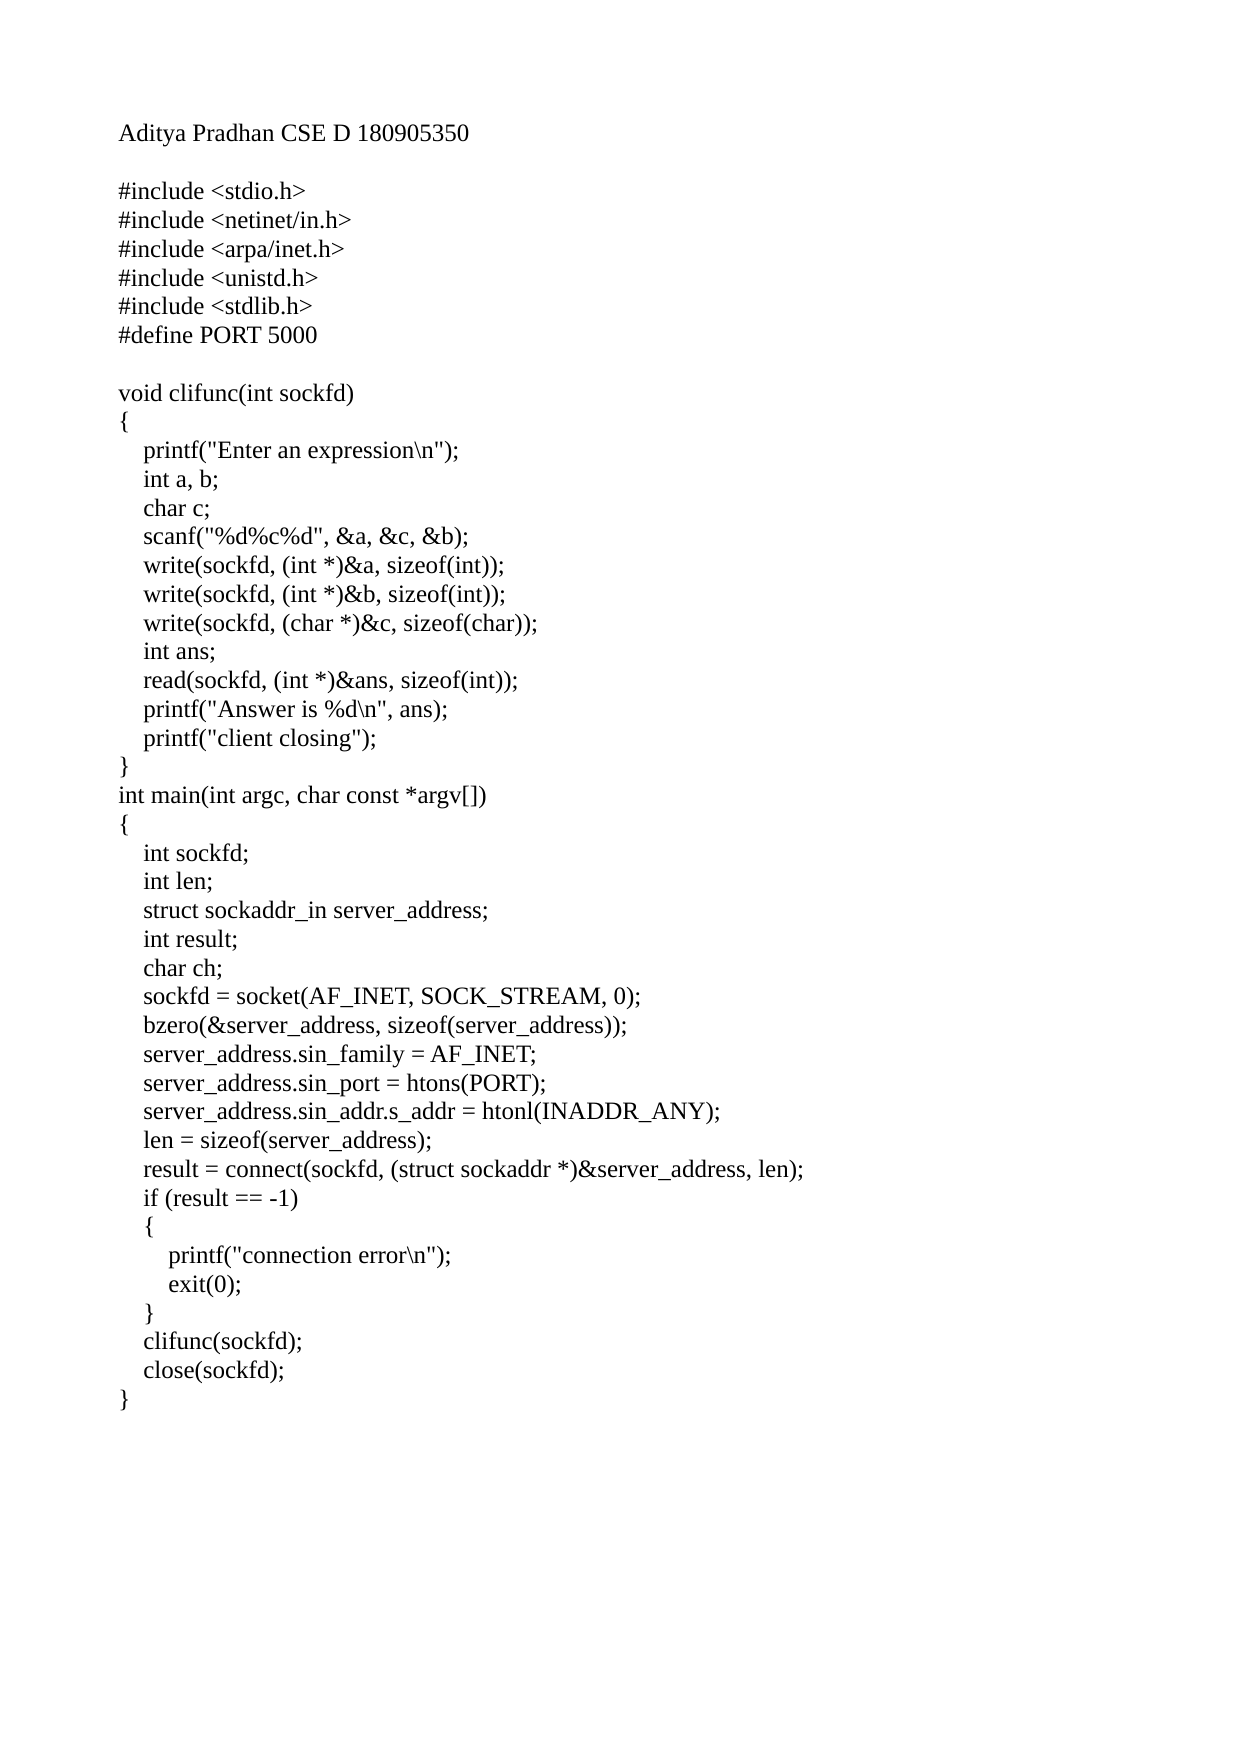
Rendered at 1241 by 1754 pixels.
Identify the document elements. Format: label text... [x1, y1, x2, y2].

text char c; [118, 493, 1122, 521]
text #include <stdlib.h> [118, 291, 1122, 320]
text int result; [118, 924, 1122, 953]
text int len; [118, 866, 1122, 895]
text } [118, 751, 1122, 780]
text read(sockfd, (int *)&ans, sizeof(int)); [118, 665, 1122, 694]
text write(sockfd, (int *)&b, sizeof(int)); [118, 579, 1122, 608]
text #include <unistd.h> [118, 263, 1122, 291]
text bzero(&server_address, sizeof(server_address)); [118, 1010, 1122, 1039]
text server_address.sin_addr.s_addr = htonl(INADDR_ANY); [118, 1096, 1122, 1125]
text scanf("%d%c%d", &a, &c, &b); [118, 521, 1122, 550]
text write(sockfd, (char *)&c, sizeof(char)); [118, 608, 1122, 636]
text result = connect(sockfd, (struct sockaddr *)&server_address, len); [118, 1154, 1122, 1183]
text len = sizeof(server_address); [118, 1125, 1122, 1154]
text } [118, 1298, 1122, 1326]
text printf("Answer is %d\n", ans); [118, 694, 1122, 723]
text sockfd = socket(AF_INET, SOCK_STREAM, 0); [118, 981, 1122, 1010]
text { [118, 809, 1122, 838]
text #define PORT 5000 [118, 320, 1122, 349]
text #include <stdio.h> [118, 176, 1122, 205]
text int sockfd; [118, 838, 1122, 866]
text #include <netinet/in.h> [118, 205, 1122, 234]
text write(sockfd, (int *)&a, sizeof(int)); [118, 550, 1122, 579]
text int ans; [118, 636, 1122, 665]
text server_address.sin_family = AF_INET; [118, 1039, 1122, 1068]
text close(sockfd); [118, 1355, 1122, 1384]
text #include <arpa/inet.h> [118, 234, 1122, 263]
text printf("connection error\n"); [118, 1240, 1122, 1269]
text int main(int argc, char const *argv[]) [118, 780, 1122, 809]
text void clifunc(int sockfd) [118, 378, 1122, 406]
text char ch; [118, 953, 1122, 981]
text struct sockaddr_in server_address; [118, 895, 1122, 924]
text } [118, 1384, 1122, 1413]
text clifunc(sockfd); [118, 1326, 1122, 1355]
text server_address.sin_port = htons(PORT); [118, 1068, 1122, 1096]
text int a, b; [118, 464, 1122, 493]
text printf("Enter an expression\n"); [118, 435, 1122, 464]
text printf("client closing"); [118, 723, 1122, 751]
text if (result == -1) [118, 1183, 1122, 1211]
text { [118, 406, 1122, 435]
text { [118, 1211, 1122, 1240]
text exit(0); [118, 1269, 1122, 1298]
